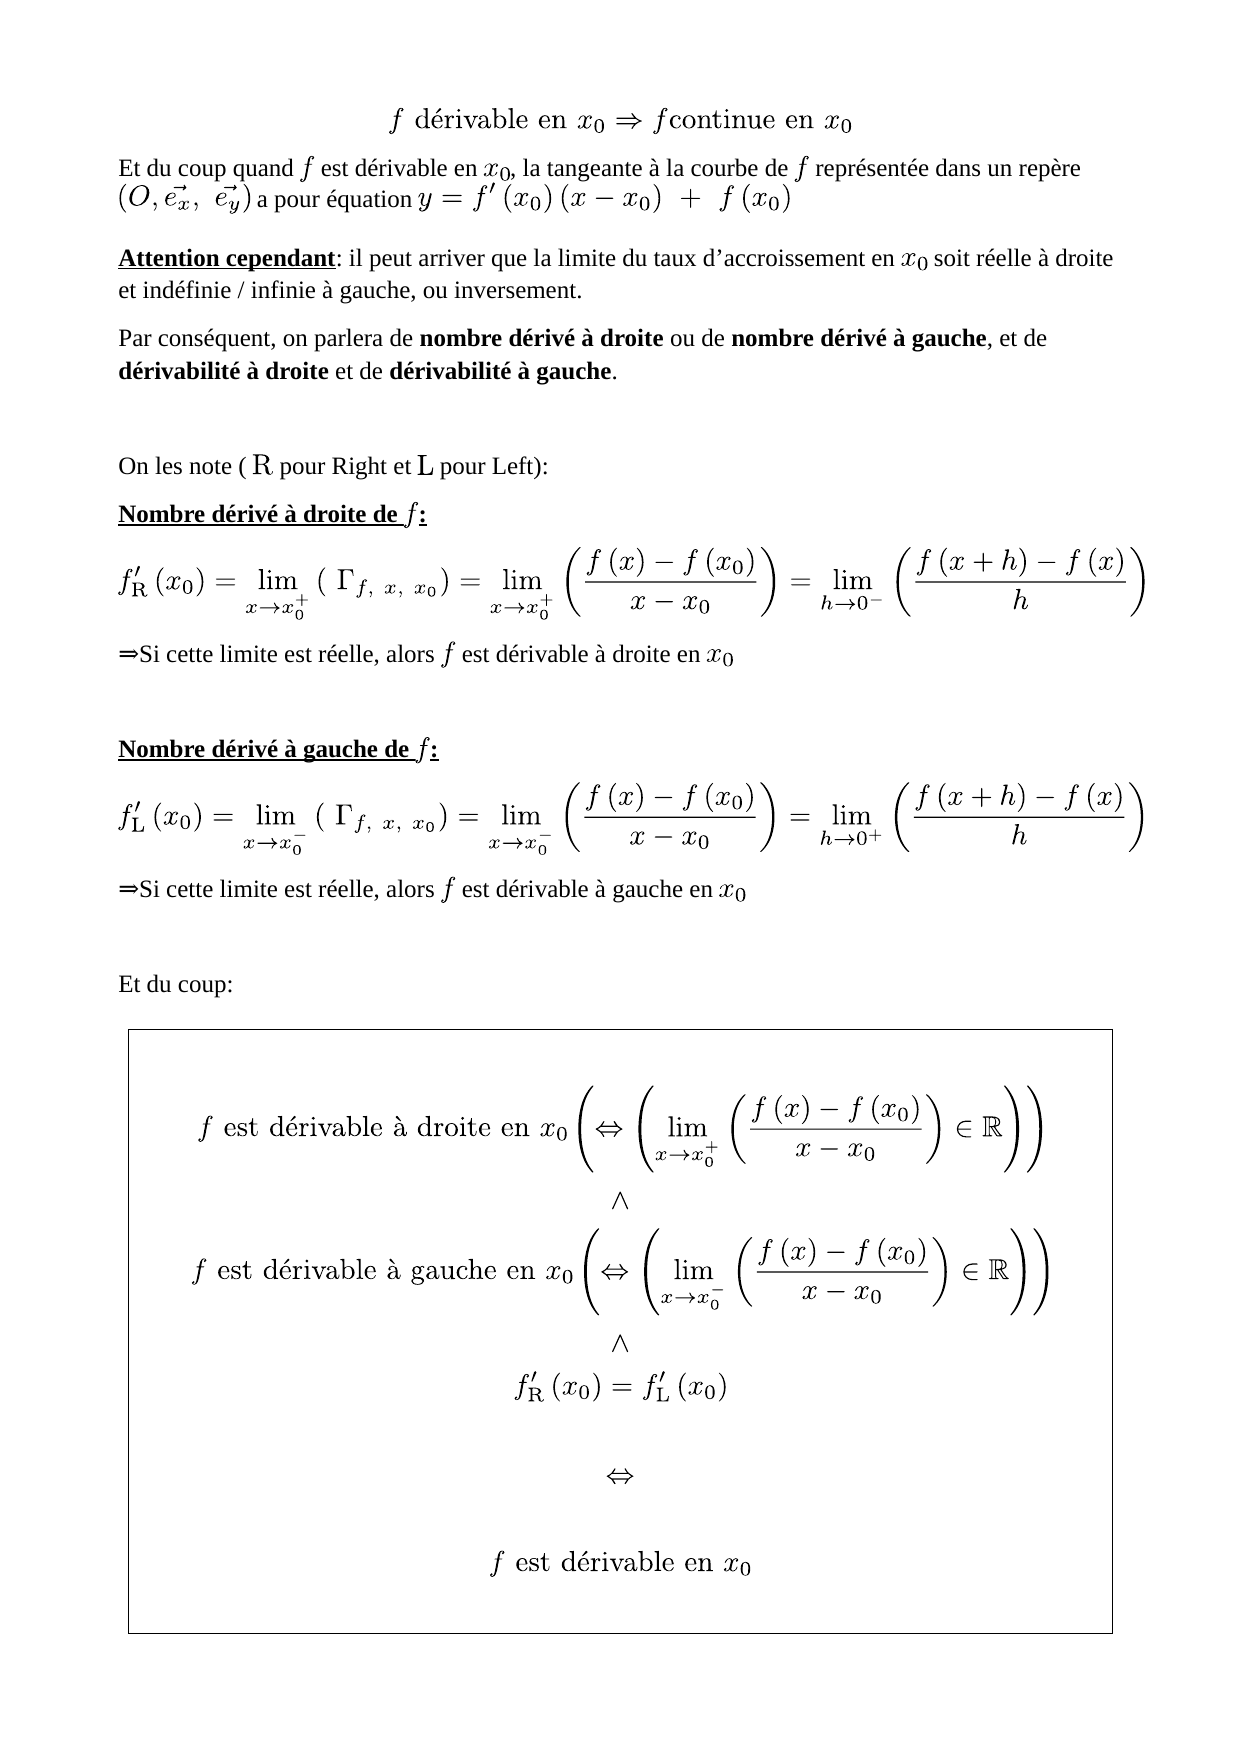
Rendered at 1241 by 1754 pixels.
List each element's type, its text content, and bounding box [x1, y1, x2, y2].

text Et du coup: [118, 969, 1122, 998]
text ⇒Si cette limite est réelle, alors est dérivable à droite en [118, 639, 1122, 668]
text Nombre dérivé à gauche de : [118, 734, 1122, 763]
text On les note ( pour Right et pour Left): [118, 451, 1122, 480]
text Attention cependant: il peut arriver que la limite du taux d’accroissement en soit réelle à droite et indéfinie / infinie à gauche, ou inversement. [118, 243, 1122, 304]
text Par conséquent, on parlera de nombre dérivé à droite ou de nombre dérivé à gauche, et de dérivabilité à droite et de dérivabilité à gauche. [118, 323, 1122, 385]
text Et du coup quand est dérivable en , la tangeante à la courbe de représentée dans un repère a pour équation [118, 153, 1122, 214]
text ⇒Si cette limite est réelle, alors est dérivable à gauche en [118, 874, 1122, 903]
text Nombre dérivé à droite de : [118, 499, 1122, 528]
